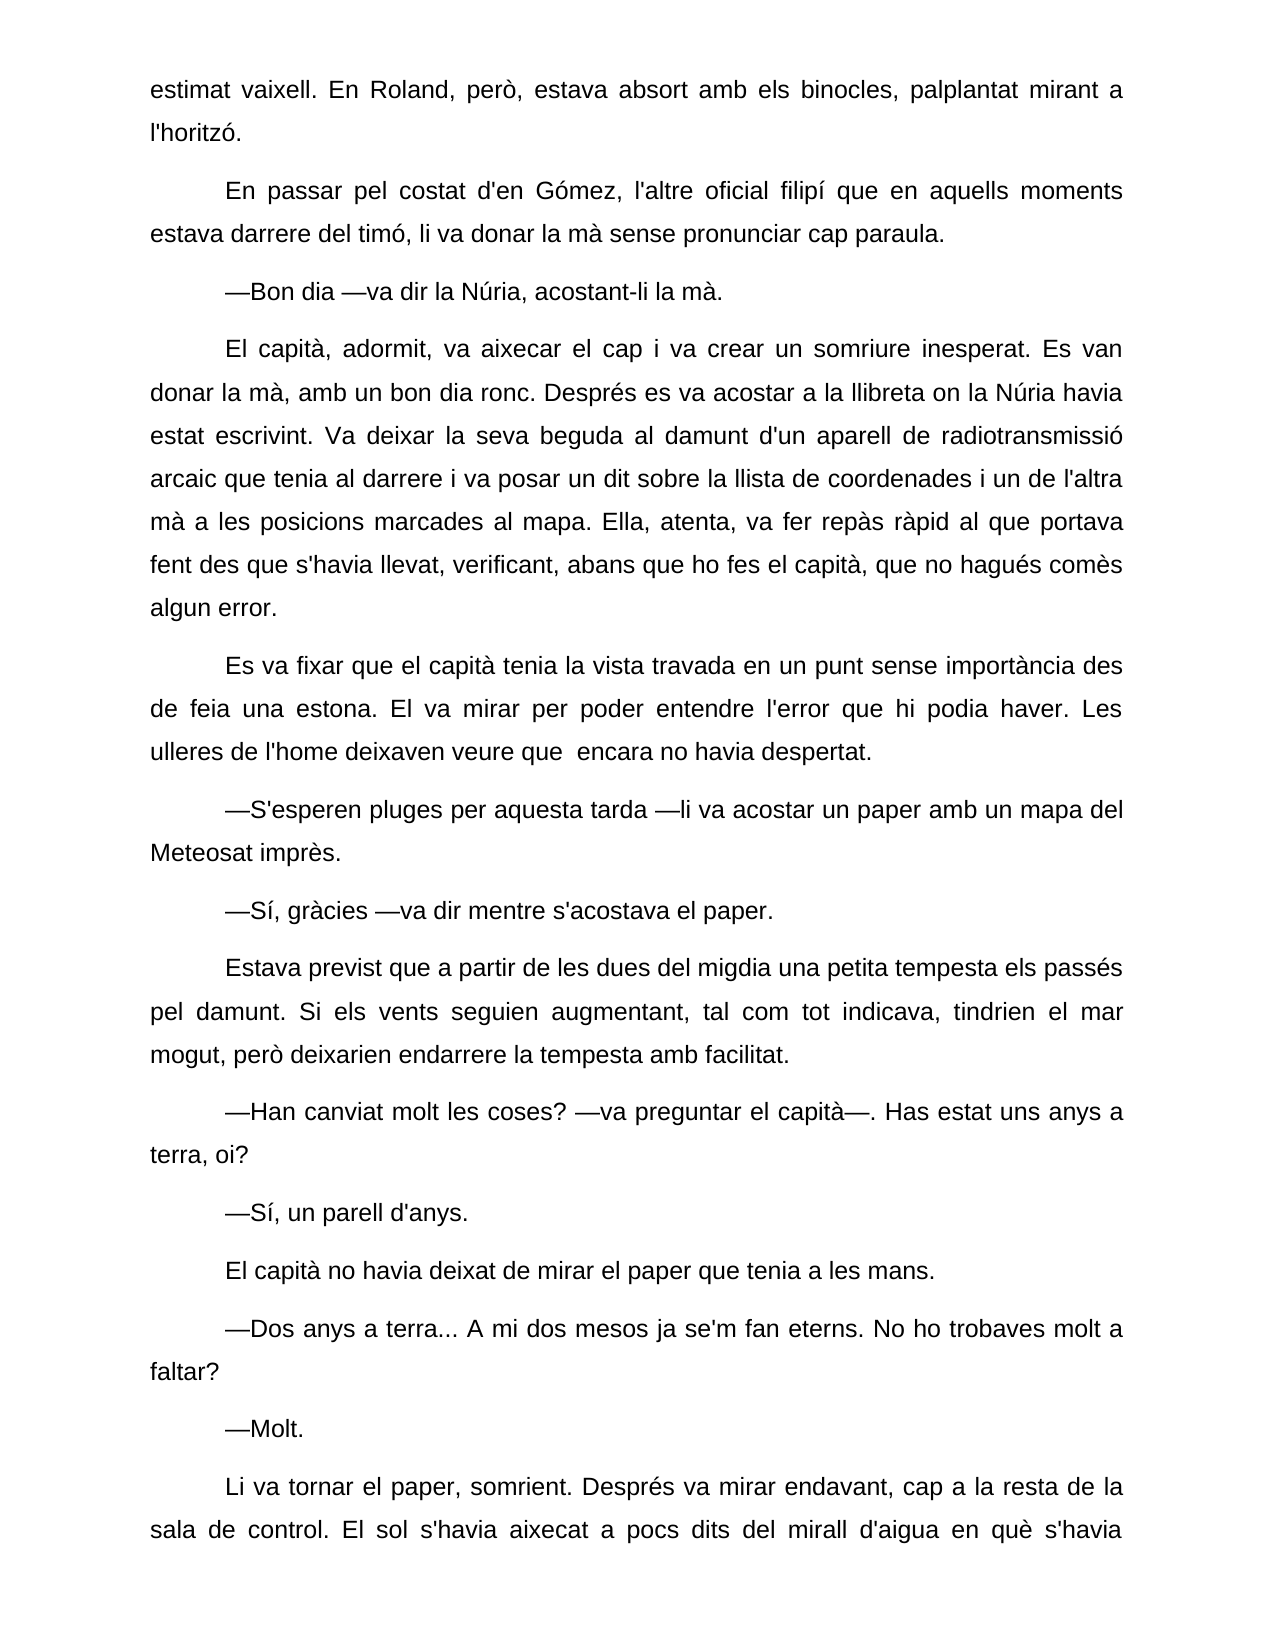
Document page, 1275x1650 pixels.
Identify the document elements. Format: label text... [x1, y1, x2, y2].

text —Bon dia —va dir la Núria, acostant-li la mà. [150, 277, 1125, 305]
text El capità no havia deixat de mirar el paper que tenia a les mans. [150, 1256, 1125, 1284]
text Es va fixar que el capità tenia la vista travada en un punt sense importància des de feia una estona. El va mirar per poder entendre l'error que hi podia haver. Les ulleres de l'home deixaven veure que encara no havia despertat. [150, 651, 1125, 766]
text En passar pel costat d'en Gómez, l'altre oficial filipí que en aquells moments estava darrere del timó, li va donar la mà sense pronunciar cap paraula. [150, 176, 1125, 248]
text —Han canviat molt les coses? —va preguntar el capità—. Has estat uns anys a terra, oi? [150, 1097, 1125, 1169]
text —Molt. [150, 1414, 1125, 1443]
text —Sí, gràcies —va dir mentre s'acostava el paper. [150, 896, 1125, 924]
text estimat vaixell. En Roland, però, estava absort amb els binocles, palplantat mirant a l'horitzó. [150, 75, 1125, 147]
text El capità, adormit, va aixecar el cap i va crear un somriure inesperat. Es van donar la mà, amb un bon dia ronc. Després es va acostar a la llibreta on la Núria havia estat escrivint. Va deixar la seva beguda al damunt d'un aparell de radiotransmissió arcaic que tenia al darrere i va posar un dit sobre la llista de coordenades i un de l'altra mà a les posicions marcades al mapa. Ella, atenta, va fer repàs ràpid al que portava fent des que s'havia llevat, verificant, abans que ho fes el capità, que no hagués comès algun error. [150, 334, 1125, 622]
text —Dos anys a terra... A mi dos mesos ja se'm fan eterns. No ho trobaves molt a faltar? [150, 1313, 1125, 1385]
text Estava previst que a partir de les dues del migdia una petita tempesta els passés pel damunt. Si els vents seguien augmentant, tal com tot indicava, tindrien el mar mogut, però deixarien endarrere la tempesta amb facilitat. [150, 953, 1125, 1068]
text Li va tornar el paper, somrient. Després va mirar endavant, cap a la resta de la sala de control. El sol s'havia aixecat a pocs dits del mirall d'aigua en què s'havia [150, 1472, 1125, 1544]
text —Sí, un parell d'anys. [150, 1198, 1125, 1227]
text —S'esperen pluges per aquesta tarda —li va acostar un paper amb un mapa del Meteosat imprès. [150, 795, 1125, 867]
